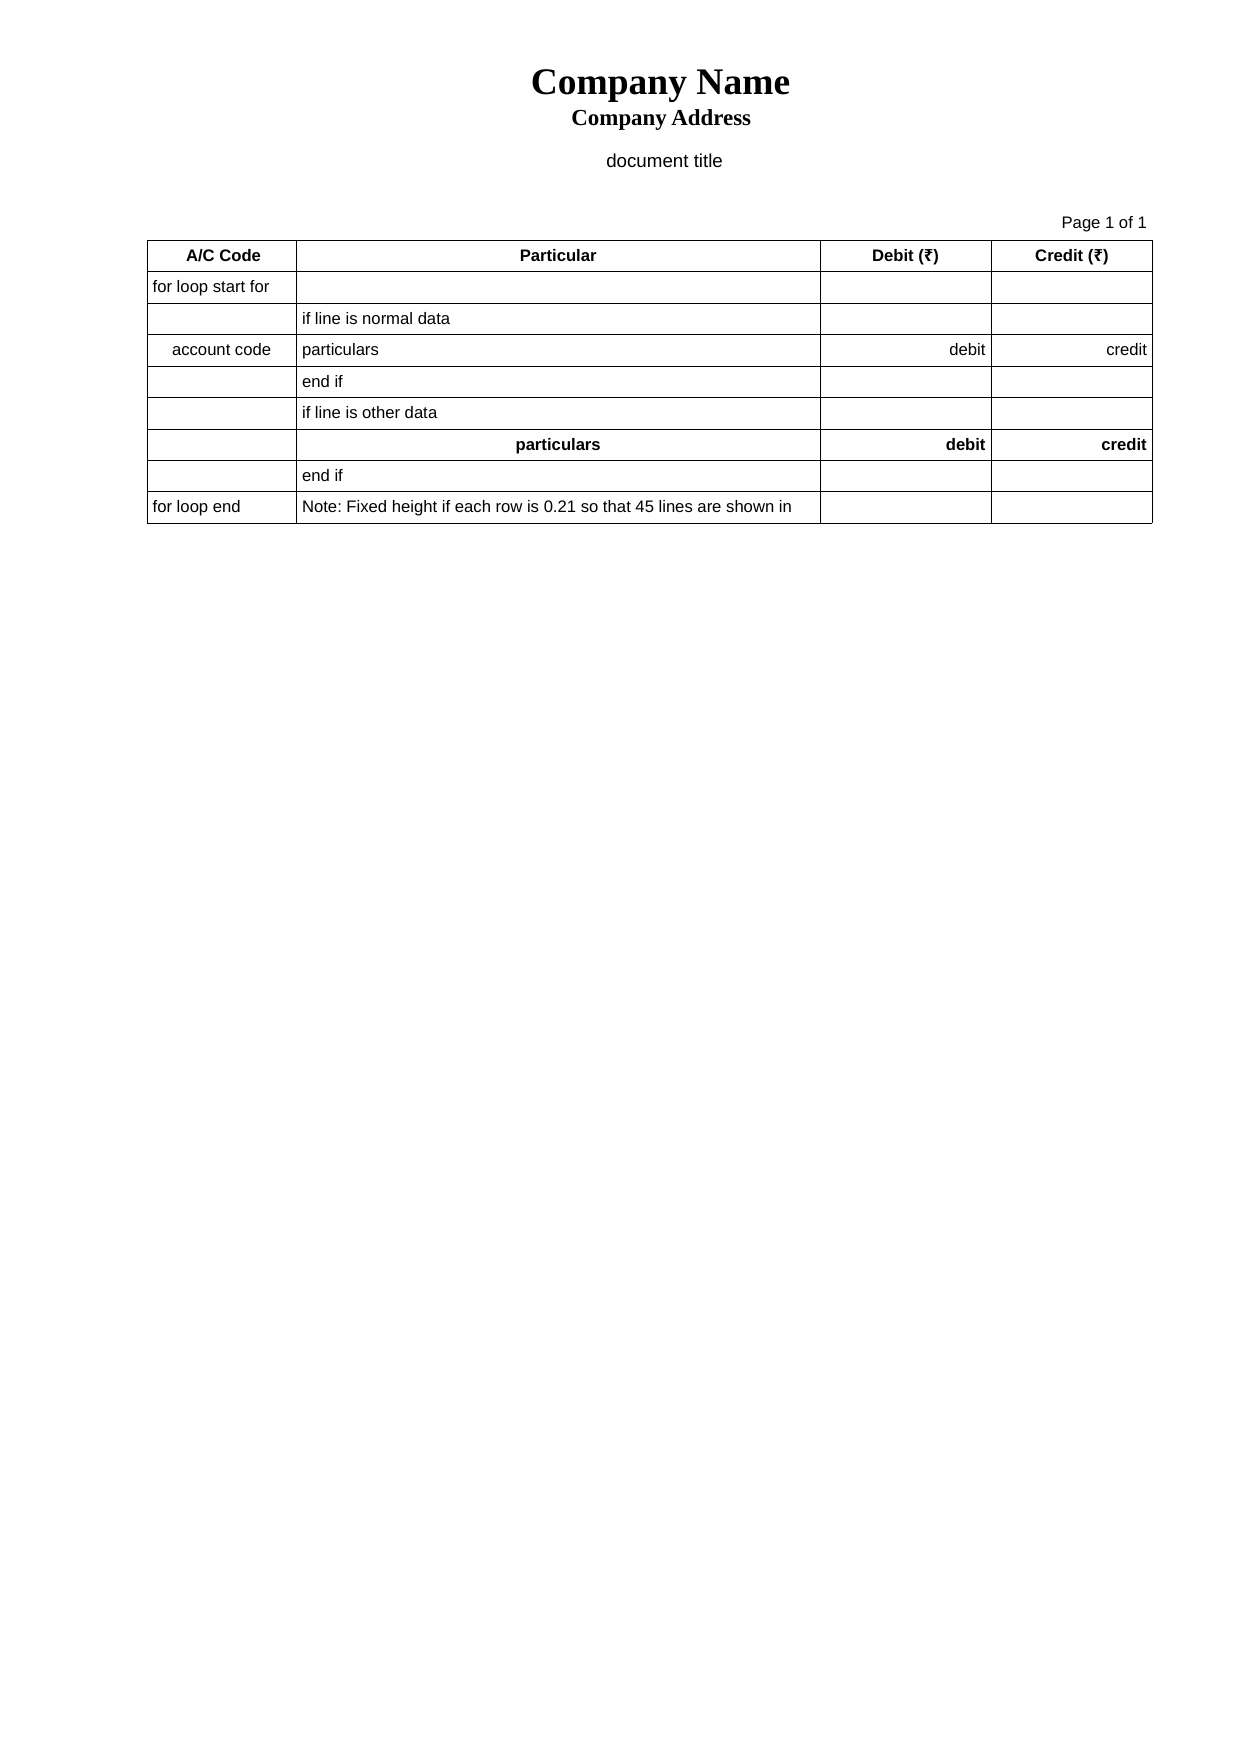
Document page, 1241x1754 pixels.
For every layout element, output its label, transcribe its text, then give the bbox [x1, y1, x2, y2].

table_cell [992, 272, 1152, 303]
table_cell [148, 367, 296, 397]
table_cell [992, 398, 1152, 428]
table_cell credit [992, 335, 1152, 366]
table_cell [821, 492, 991, 523]
table_cell account code [148, 335, 296, 366]
table_cell particulars [297, 335, 820, 366]
table_cell for loop end [148, 492, 296, 523]
table_header Page 1 of 1 [820, 207, 1152, 240]
table_cell [821, 304, 991, 334]
table_cell [821, 367, 991, 397]
table_cell if line is other data [297, 398, 820, 428]
table_cell [821, 461, 991, 491]
table_cell [297, 272, 820, 303]
table_cell [992, 367, 1152, 397]
table_cell Debit (₹) [821, 241, 991, 271]
table_cell [992, 461, 1152, 491]
table_cell debit [821, 335, 991, 366]
table_cell end if [297, 367, 820, 397]
table_cell [992, 492, 1152, 523]
table_cell end if [297, 461, 820, 491]
table_header [147, 207, 296, 240]
table_cell [148, 461, 296, 491]
table_cell A/C Code [148, 241, 296, 271]
table_cell Particular [297, 241, 820, 271]
table_cell [992, 304, 1152, 334]
table_cell debit [821, 430, 991, 460]
table_cell [148, 304, 296, 334]
table_cell [148, 430, 296, 460]
table_cell [821, 272, 991, 303]
table_cell if line is normal data [297, 304, 820, 334]
table_cell particulars [297, 430, 820, 460]
table_cell [148, 398, 296, 428]
table_cell credit [992, 430, 1152, 460]
table_header [296, 207, 820, 240]
table_cell Note: Fixed height if each row is 0.21 so that 45 lines are shown in one page [297, 492, 820, 523]
table_cell Credit (₹) [992, 241, 1152, 271]
table_cell for loop start for account move line [148, 272, 296, 303]
table_cell [821, 398, 991, 428]
